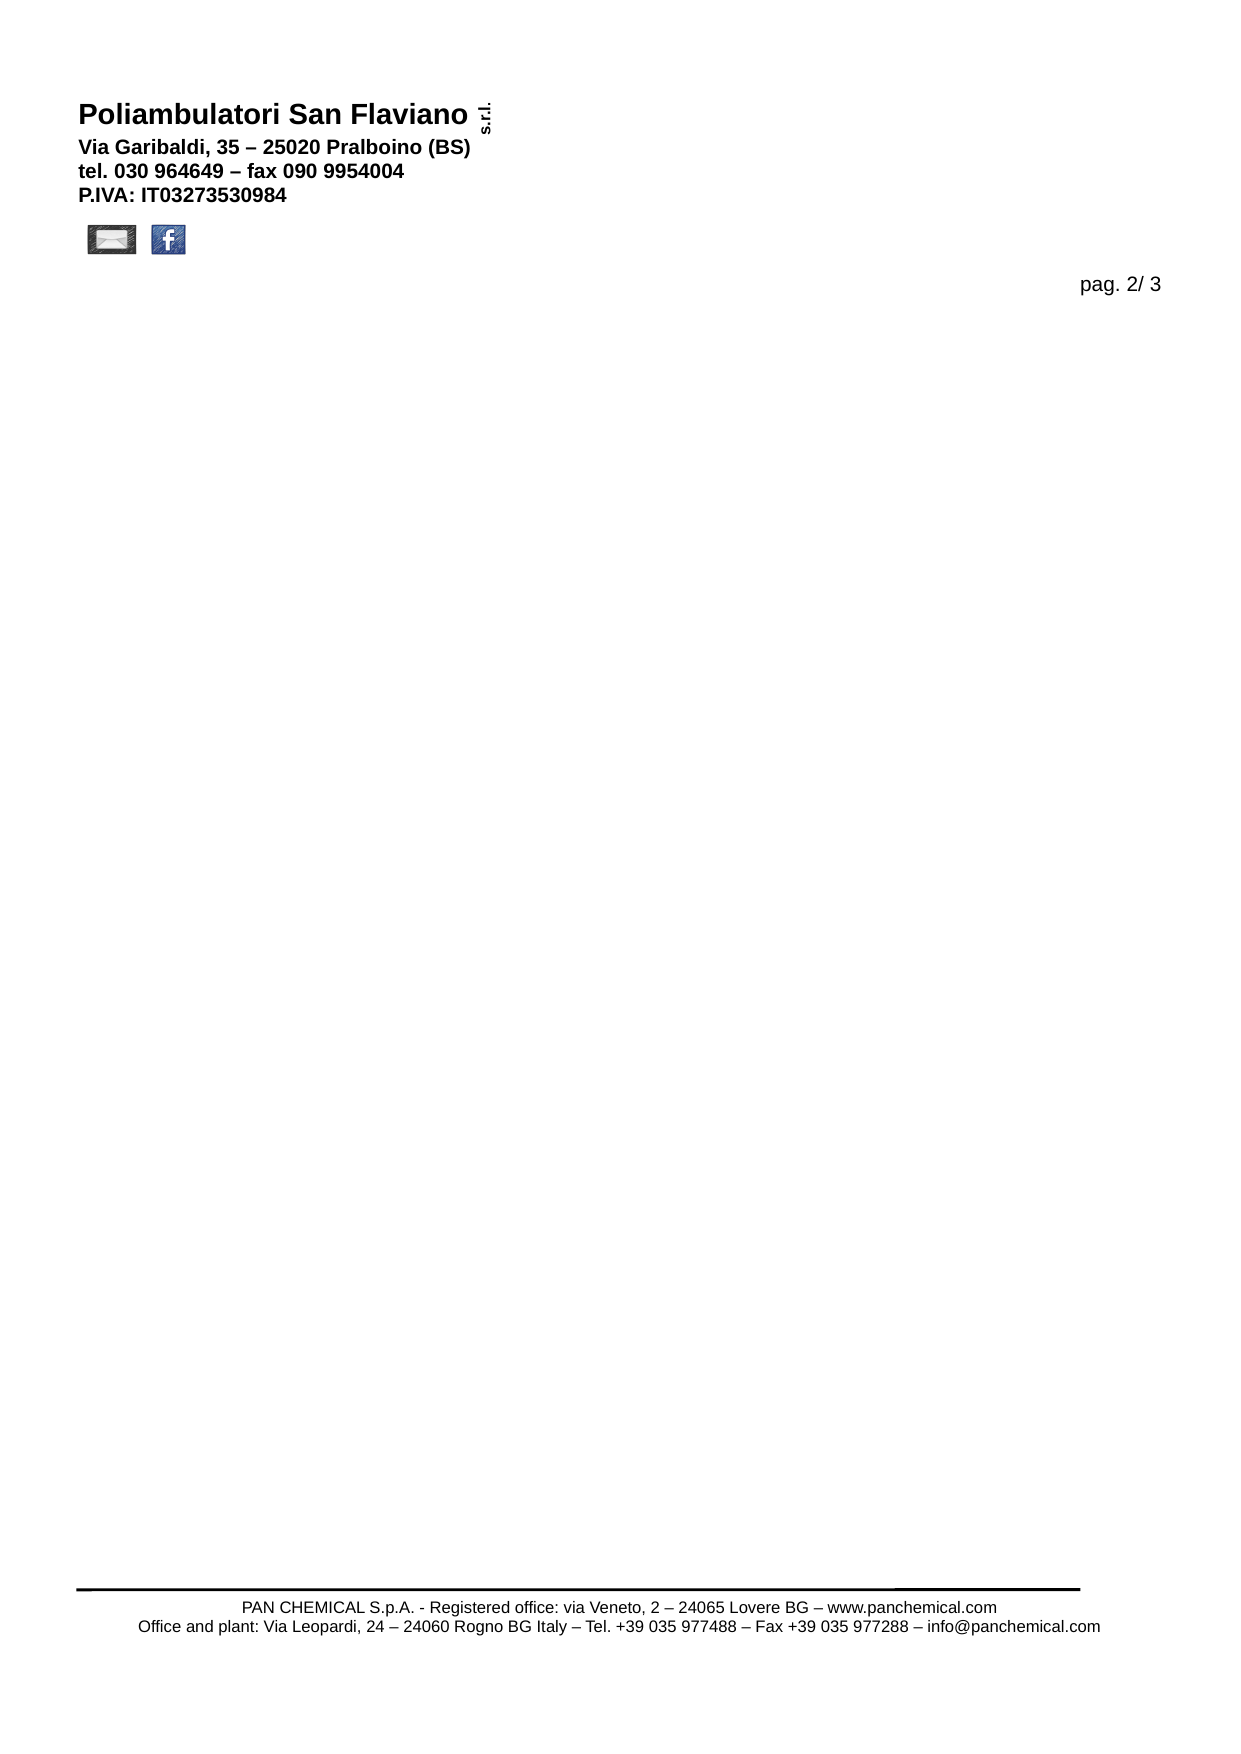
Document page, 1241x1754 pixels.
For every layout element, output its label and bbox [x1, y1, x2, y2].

picture [78, 219, 192, 260]
